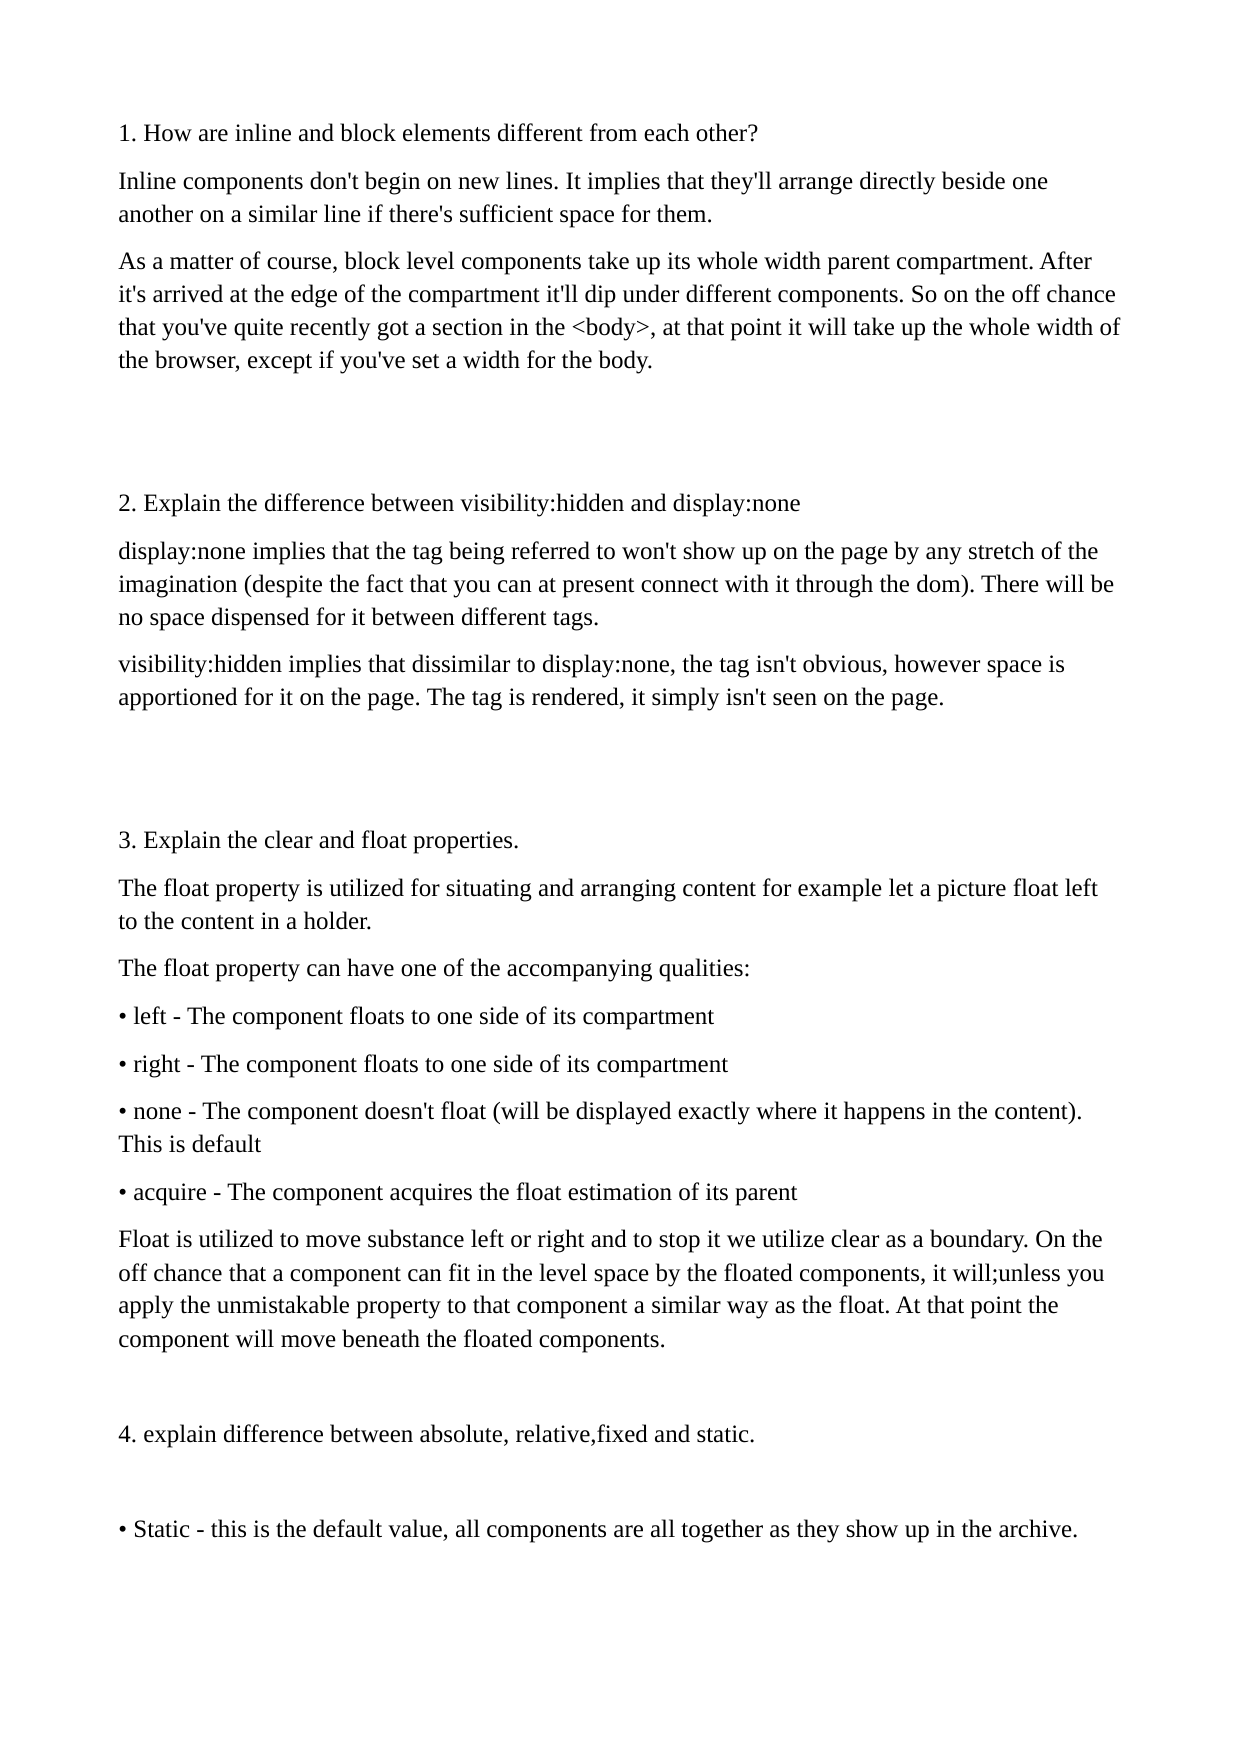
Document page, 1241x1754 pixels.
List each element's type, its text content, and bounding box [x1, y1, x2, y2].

text Float is utilized to move substance left or right and to stop it we utilize clear as a boundary. On the off chance that a component can fit in the level space by the floated components, it will;unless you apply the unmistakable property to that component a similar way as the float. At that point the component will move beneath the floated components. [118, 1224, 1122, 1352]
text 2. Explain the difference between visibility:hidden and display:none [118, 488, 1122, 517]
text 4. explain difference between absolute, relative,fixed and static. [118, 1419, 1122, 1448]
text • acquire - The component acquires the float estimation of its parent [118, 1177, 1122, 1206]
text The float property can have one of the accompanying qualities: [118, 953, 1122, 982]
text 1. How are inline and block elements different from each other? [118, 118, 1122, 147]
text display:none implies that the tag being referred to won't show up on the page by any stretch of the imagination (despite the fact that you can at present connect with it through the dom). There will be no space dispensed for it between different tags. [118, 536, 1122, 631]
text visibility:hidden implies that dissimilar to display:none, the tag isn't obvious, however space is apportioned for it on the page. The tag is rendered, it simply isn't seen on the page. [118, 649, 1122, 711]
text Inline components don't begin on new lines. It implies that they'll arrange directly beside one another on a similar line if there's sufficient space for them. [118, 166, 1122, 227]
text • none - The component doesn't float (will be displayed exactly where it happens in the content). This is default [118, 1096, 1122, 1158]
text 3. Explain the clear and float properties. [118, 825, 1122, 854]
text • left - The component floats to one side of its compartment [118, 1001, 1122, 1030]
text • right - The component floats to one side of its compartment [118, 1049, 1122, 1077]
text The float property is utilized for situating and arranging content for example let a picture float left to the content in a holder. [118, 873, 1122, 935]
text • Static - this is the default value, all components are all together as they show up in the archive. [118, 1514, 1122, 1543]
text As a matter of course, block level components take up its whole width parent compartment. After it's arrived at the edge of the compartment it'll dip under different components. So on the off chance that you've quite recently got a section in the <body>, at that point it will take up the whole width of the browser, except if you've set a width for the body. [118, 246, 1122, 374]
